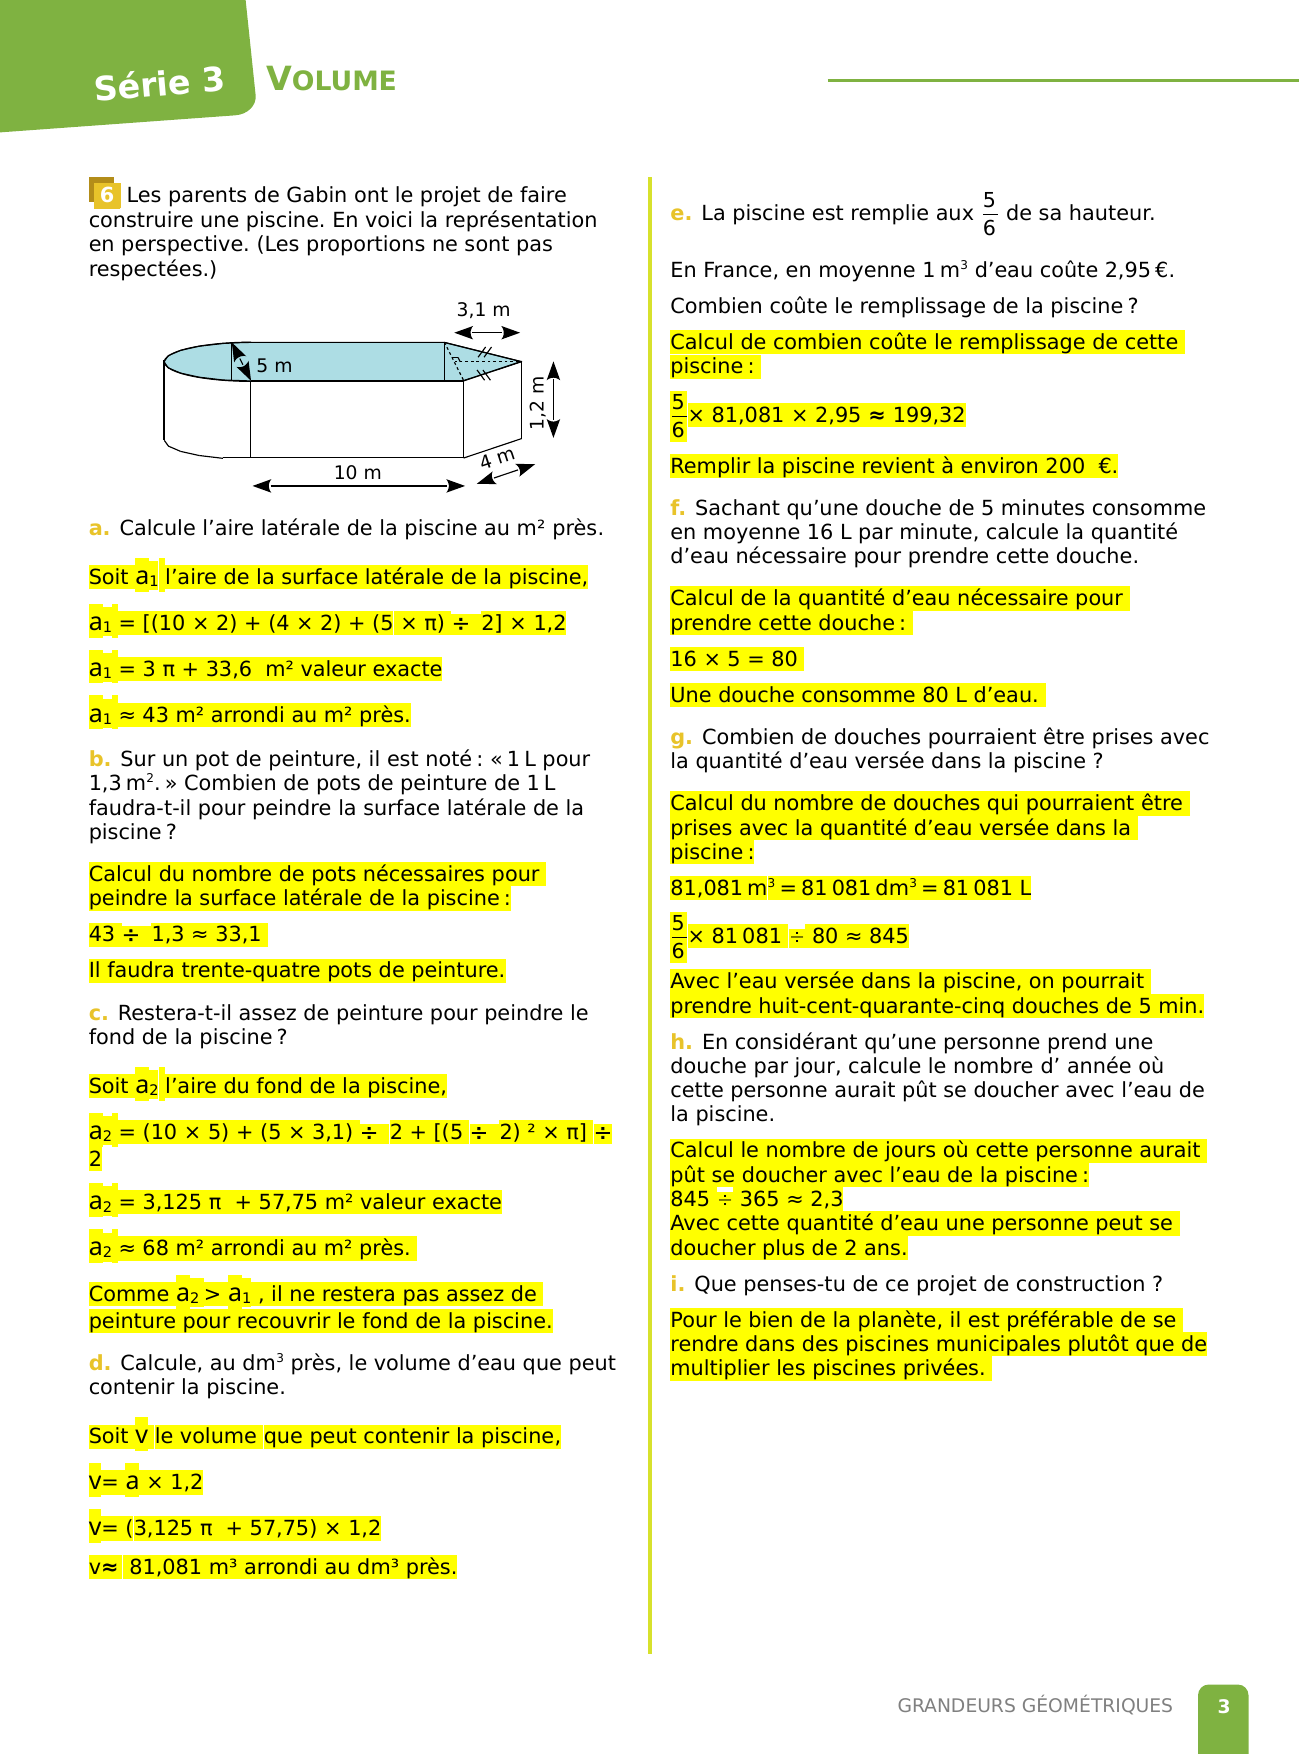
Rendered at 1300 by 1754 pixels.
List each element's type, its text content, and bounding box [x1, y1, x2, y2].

subtitle Comme a2 > a1 , il ne restera pas assez de peinture pour recouvrir le fond de la piscine. [88, 1275, 623, 1333]
text Pour le bien de la planète, il est préférable de se rendre dans des piscines municipales plutôt que de multiplier les piscines privées. [670, 1308, 1211, 1381]
list Combien de douches pourraient être prises avec la quantité d’eau versée dans la piscine ? [670, 725, 1211, 773]
subtitle a2 ≈ 68 m² arrondi au m² près. [88, 1229, 623, 1263]
subtitle Calcul de combien coûte le remplissage de cette piscine : [670, 330, 1205, 379]
subtitle 16 × 5 = 80 [670, 647, 1205, 671]
subtitle Calcul du nombre de douches qui pourraient être prises avec la quantité d’eau versée dans la piscine : [670, 791, 1205, 864]
subtitle Soit a2 l’aire du fond de la piscine, [88, 1067, 623, 1101]
subtitle a1 = [(10 × 2) + (4 × 2) + (5 × π)  2] × 1,2 [88, 603, 623, 638]
subtitle a2 = (10 × 5) + (5 × 3,1)  2 + [(5  2) ² × π]  2 [88, 1113, 623, 1171]
subtitle × 81,081 × 2,95 ≈ 199,32 [687, 391, 1205, 442]
subtitle Les parents de Gabin ont le projet de faire construire une piscine. En voici la représentation en perspective. (Les proportions ne sont pas respectées.) [88, 177, 629, 281]
list En considérant qu’une personne prend une douche par jour, calcule le nombre d’ année où cette personne aurait pût se doucher avec l’eau de la piscine. [670, 1030, 1211, 1127]
subtitle Calcul du nombre de pots nécessaires pour peindre la surface latérale de la piscine : [88, 862, 623, 911]
list La piscine est remplie aux de sa hauteur. [670, 189, 1211, 240]
subtitle 43  1,3 ≈ 33,1 [88, 922, 623, 947]
subtitle Une douche consomme 80 L d’eau. [670, 683, 1205, 707]
list Restera-t-il assez de peinture pour peindre le fond de la piscine ? [88, 1001, 629, 1049]
text Avec l’eau versée dans la piscine, on pourrait prendre huit-cent-quarante-cinq douches de 5 min. [670, 969, 1211, 1018]
subtitle v= (3,125 π + 57,75) × 1,2 [101, 1509, 623, 1543]
text Avec cette quantité d’eau une personne peut se doucher plus de 2 ans. [670, 1211, 1211, 1260]
list Calcule l’aire latérale de la piscine au m² près. [88, 516, 629, 540]
subtitle Calcul de la quantité d’eau nécessaire pour prendre cette douche : [670, 586, 1205, 635]
text 845  365 ≈ 2,3 [786, 1187, 1211, 1211]
subtitle Soit v le volume que peut contenir la piscine, [148, 1417, 623, 1451]
subtitle Il faudra trente-quatre pots de peinture. [88, 958, 623, 983]
list Que penses-tu de ce projet de construction ? [670, 1272, 1211, 1296]
text Calcul le nombre de jours où cette personne aurait pût se doucher avec l’eau de la piscine : [670, 1138, 1211, 1187]
subtitle Soit a1 l’aire de la surface latérale de la piscine, [88, 558, 623, 592]
subtitle En France, en moyenne 1 m3 d’eau coûte 2,95 €. [670, 258, 1205, 282]
subtitle v= a × 1,2 [101, 1463, 623, 1497]
list Sur un pot de peinture, il est noté : « 1 L pour 1,3 m2. » Combien de pots de peinture de 1 L faudra-t-il pour peindre la surface latérale de la piscine ? [88, 747, 629, 844]
subtitle × 81 081  80 ≈ 845 [687, 912, 1205, 963]
subtitle v≈ 81,081 m³ arrondi au dm³ près. [101, 1555, 623, 1579]
subtitle a1 = 3 π + 33,6 m² valeur exacte [88, 649, 623, 683]
subtitle a1 ≈ 43 m² arrondi au m² près. [88, 695, 623, 729]
text 845  365 ≈ 2,3 [670, 1187, 733, 1211]
subtitle a2 = 3,125 π + 57,75 m² valeur exacte [88, 1183, 623, 1217]
subtitle Combien coûte le remplissage de la piscine ? [670, 294, 1205, 318]
subtitle Remplir la piscine revient à environ 200 €. [670, 454, 1205, 478]
list Sachant qu’une douche de 5 minutes consomme en moyenne 16 L par minute, calcule la quantité d’eau nécessaire pour prendre cette douche. [670, 496, 1211, 569]
subtitle 81,081 m3 = 81 081 dm3 = 81 081 L [670, 876, 1205, 900]
subtitle Soit v le volume que peut contenir la piscine, [88, 1417, 135, 1451]
list Calcule, au dm3 près, le volume d’eau que peut contenir la piscine. [88, 1351, 629, 1399]
